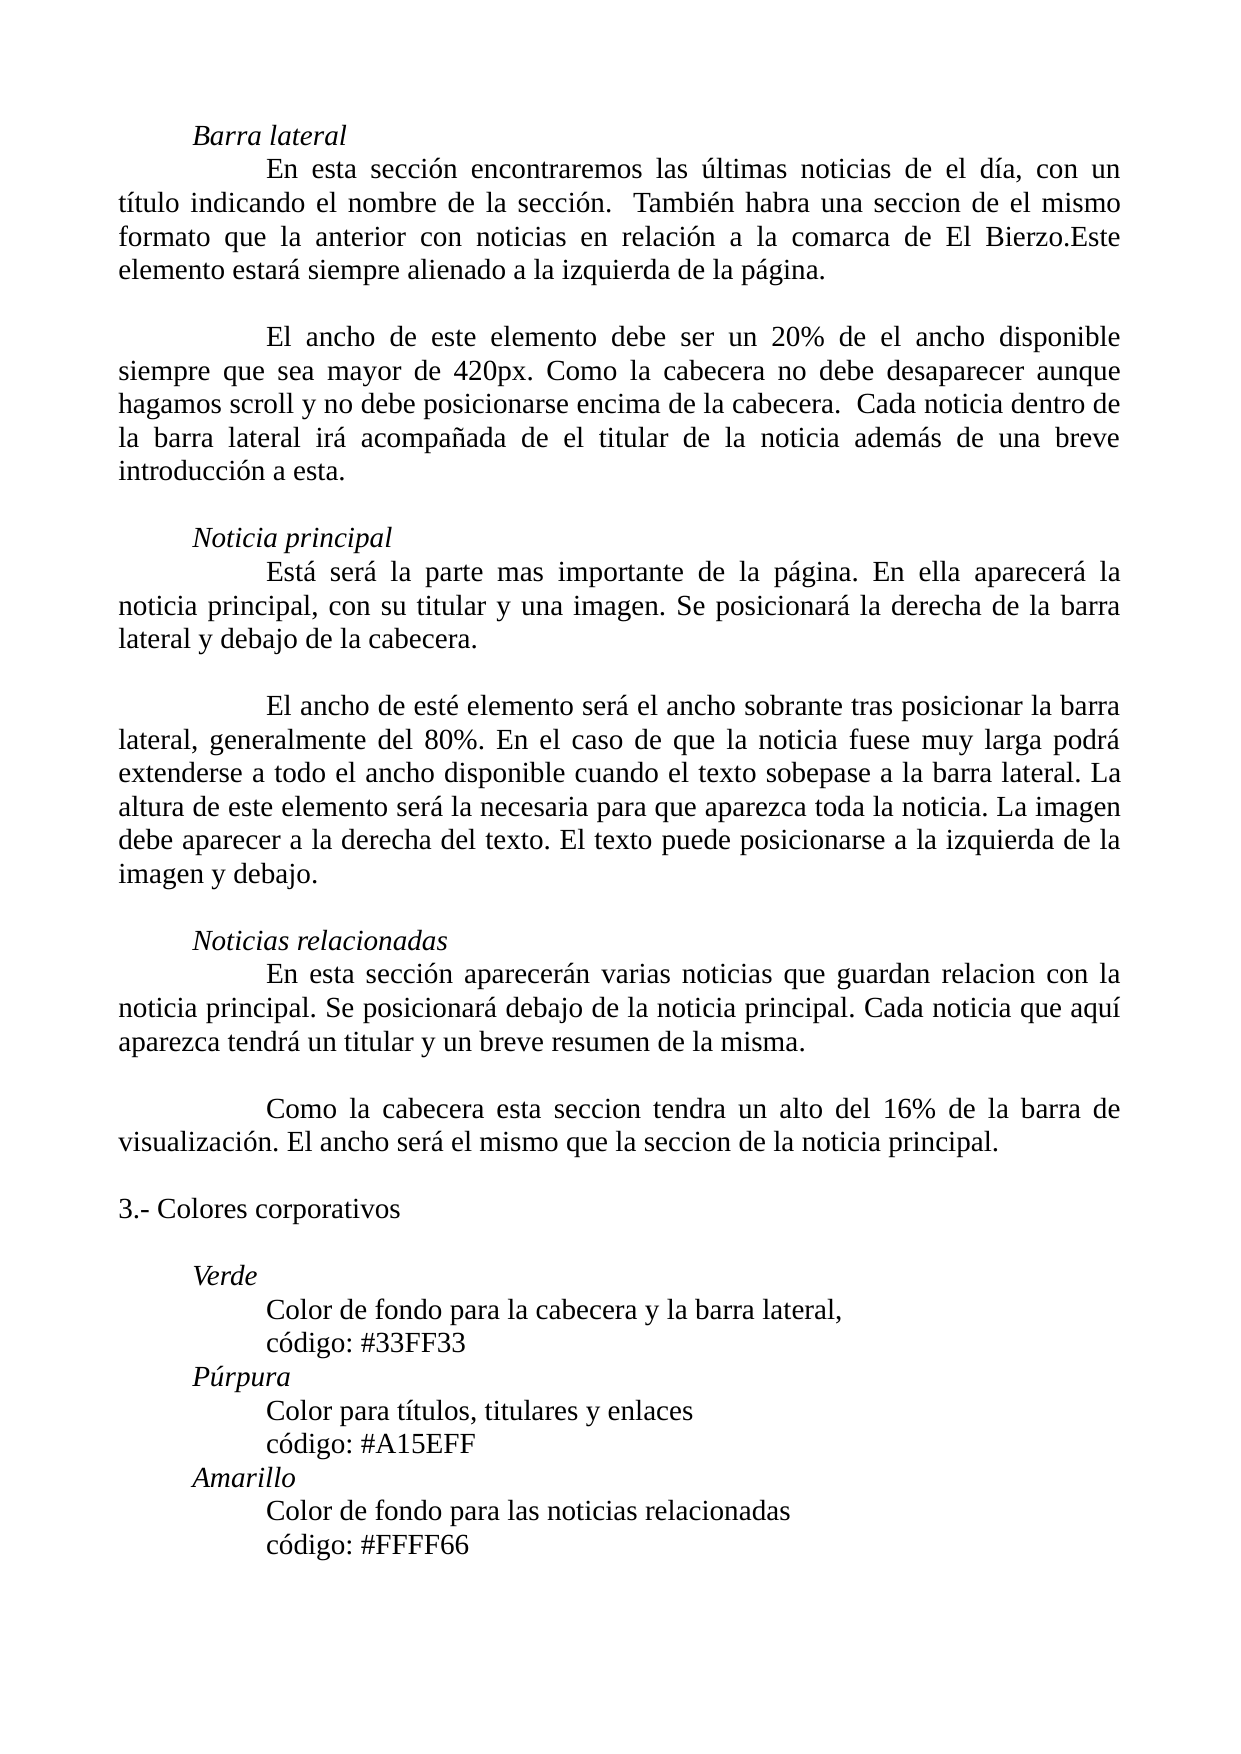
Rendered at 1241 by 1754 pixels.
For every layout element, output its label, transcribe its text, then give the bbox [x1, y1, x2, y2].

text Como la cabecera esta seccion tendra un alto del 16% de la barra de visualización. El ancho será el mismo que la seccion de la noticia principal. [118, 1091, 1122, 1158]
text Noticia principal [118, 521, 1122, 554]
text El ancho de este elemento debe ser un 20% de el ancho disponible siempre que sea mayor de 420px. Como la cabecera no debe desaparecer aunque hagamos scroll y no debe posicionarse encima de la cabecera. Cada noticia dentro de la barra lateral irá acompañada de el titular de la noticia además de una breve introducción a esta. [118, 319, 1122, 487]
text Color de fondo para las noticias relacionadas [118, 1493, 1122, 1527]
text código: #A15EFF [118, 1426, 1122, 1460]
text Noticias relacionadas [118, 923, 1122, 957]
text Barra lateral [118, 118, 1122, 152]
text En esta sección encontraremos las últimas noticias de el día, con un título indicando el nombre de la sección. También habra una seccion de el mismo formato que la anterior con noticias en relación a la comarca de El Bierzo.Este elemento estará siempre alienado a la izquierda de la página. [118, 152, 1122, 286]
text Púrpura [118, 1359, 1122, 1393]
text Está será la parte mas importante de la página. En ella aparecerá la noticia principal, con su titular y una imagen. Se posicionará la derecha de la barra lateral y debajo de la cabecera. [118, 554, 1122, 655]
text Amarillo [118, 1460, 1122, 1493]
text Verde [118, 1258, 1122, 1292]
text Color para títulos, titulares y enlaces [118, 1393, 1122, 1426]
text El ancho de esté elemento será el ancho sobrante tras posicionar la barra lateral, generalmente del 80%. En el caso de que la noticia fuese muy larga podrá extenderse a todo el ancho disponible cuando el texto sobepase a la barra lateral. La altura de este elemento será la necesaria para que aparezca toda la noticia. La imagen debe aparecer a la derecha del texto. El texto puede posicionarse a la izquierda de la imagen y debajo. [118, 688, 1122, 889]
text código: #FFFF66 [118, 1527, 1122, 1560]
text código: #33FF33 [118, 1326, 1122, 1359]
text 3.- Colores corporativos [118, 1191, 1122, 1225]
text En esta sección aparecerán varias noticias que guardan relacion con la noticia principal. Se posicionará debajo de la noticia principal. Cada noticia que aquí aparezca tendrá un titular y un breve resumen de la misma. [118, 957, 1122, 1057]
text Color de fondo para la cabecera y la barra lateral, [118, 1292, 1122, 1326]
